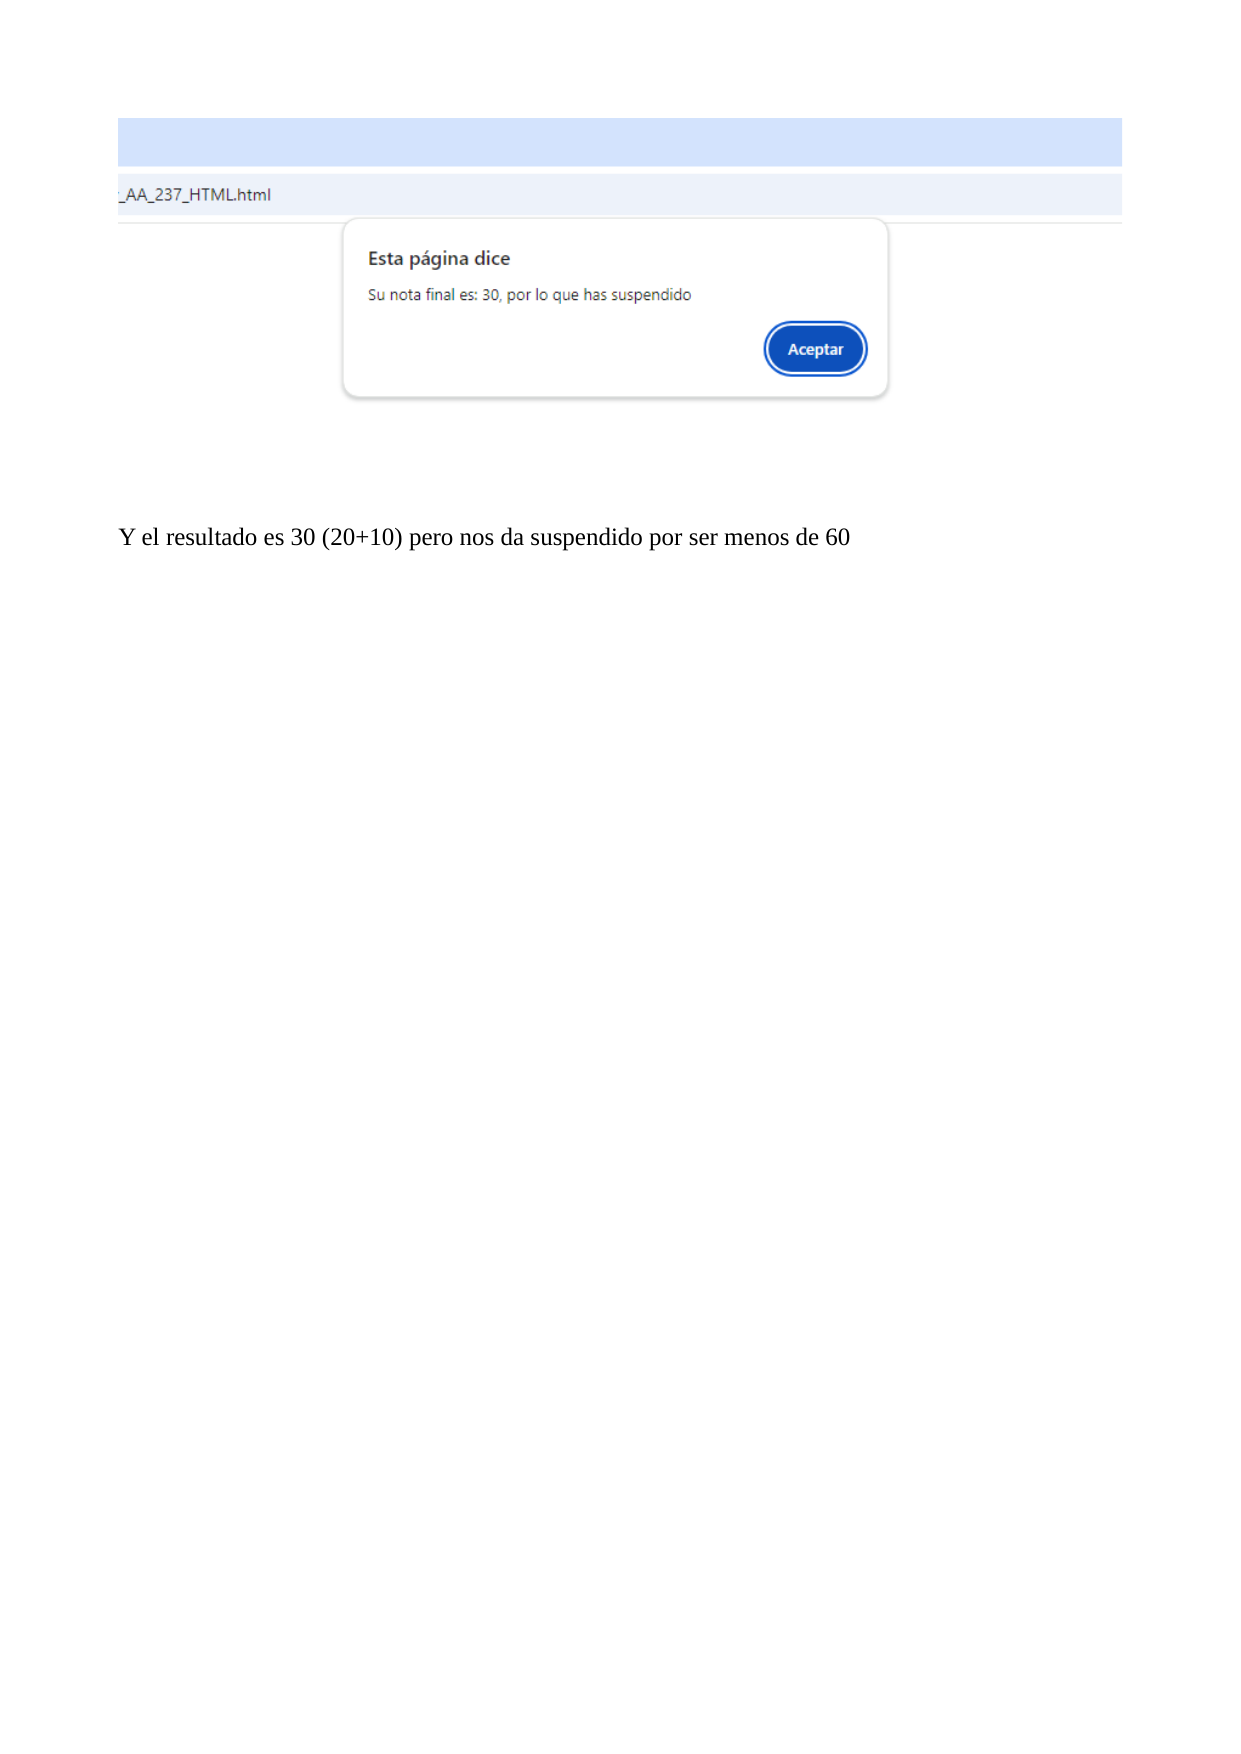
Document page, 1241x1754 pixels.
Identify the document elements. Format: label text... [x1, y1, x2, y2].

picture [118, 118, 1123, 519]
text Y el resultado es 30 (20+10) pero nos da suspendido por ser menos de 60 [118, 519, 1122, 551]
